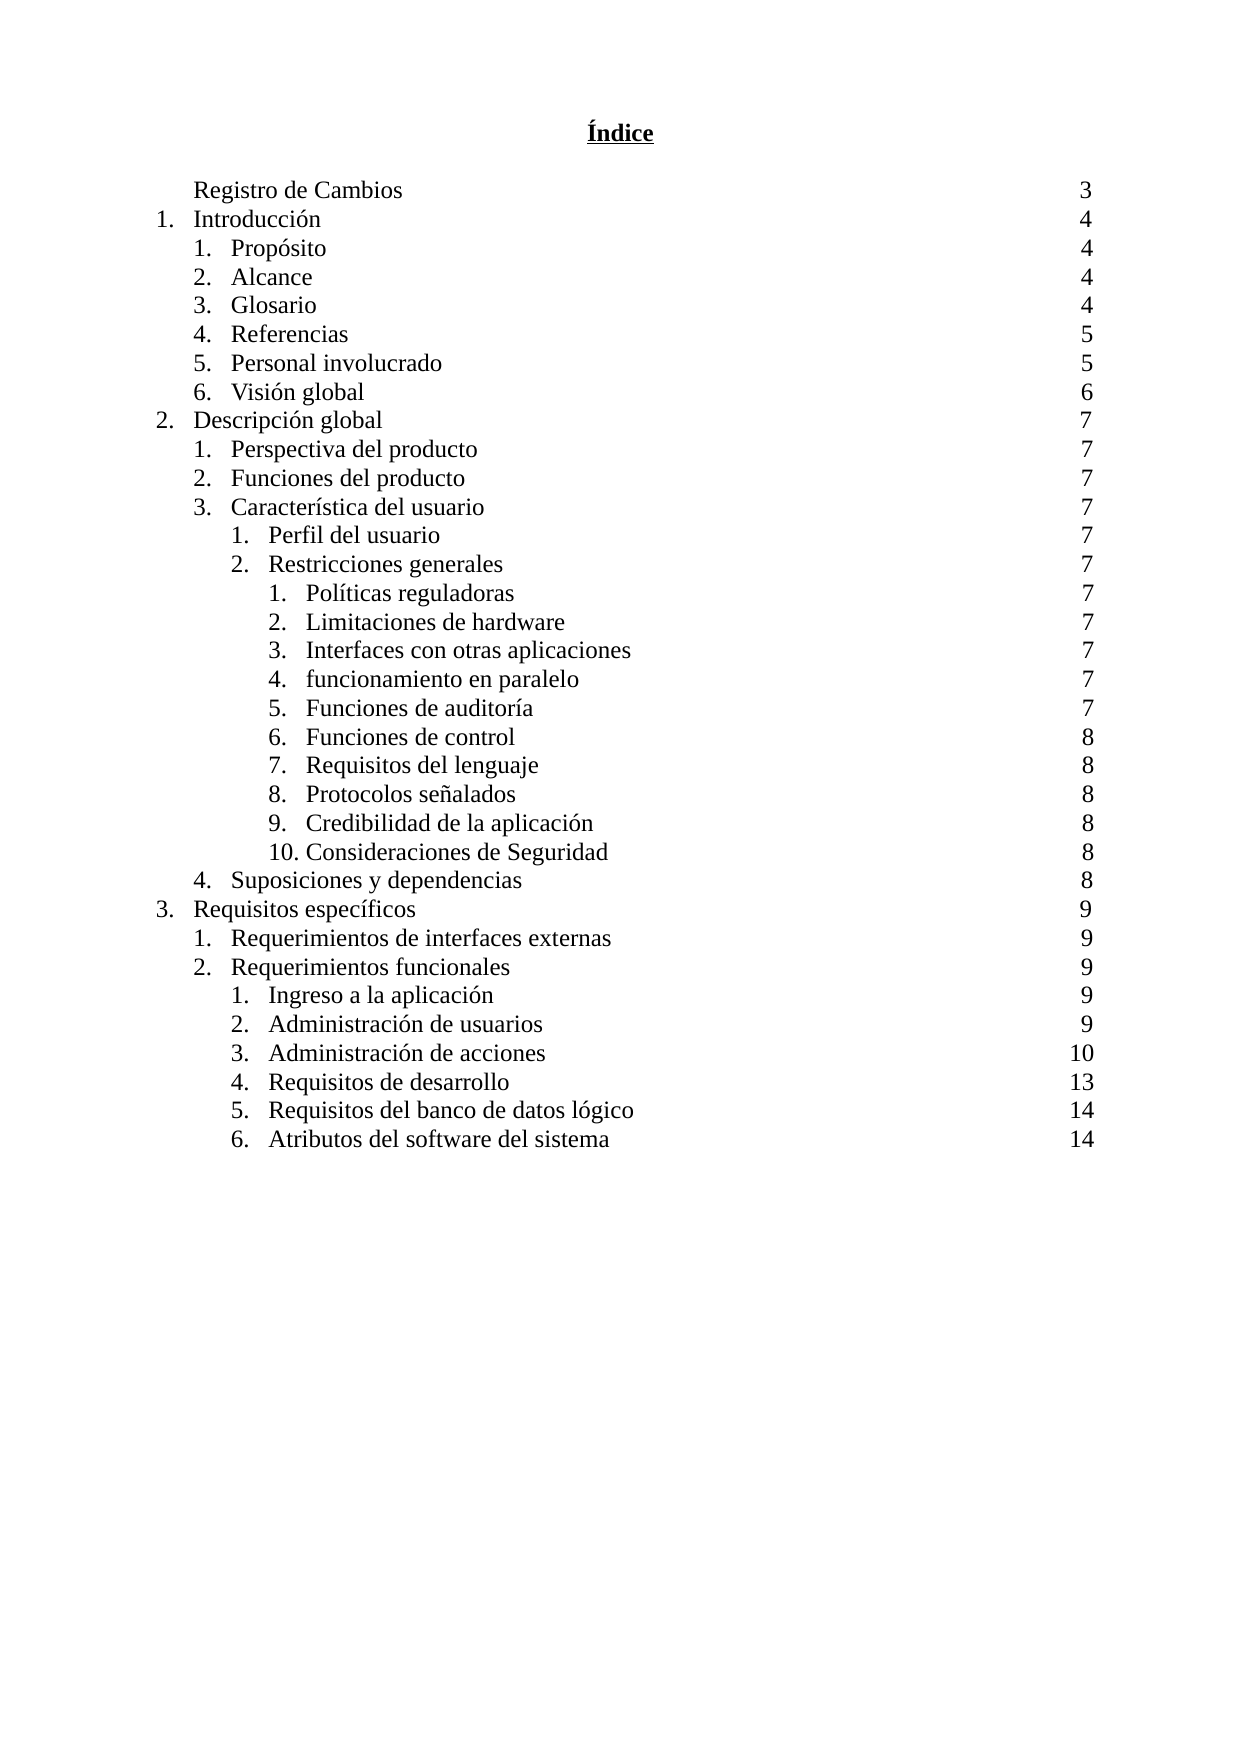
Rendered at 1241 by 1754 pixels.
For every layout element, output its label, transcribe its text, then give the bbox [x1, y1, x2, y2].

list Introducción 4 [156, 204, 1122, 233]
list Requerimientos funcionales 9 [193, 952, 1122, 981]
list Interfaces con otras aplicaciones 7 [268, 636, 1122, 664]
list Propósito 4 [193, 233, 1122, 262]
list Funciones de auditoría 7 [268, 693, 1122, 722]
list Registro de Cambios 3 [156, 176, 1122, 204]
list Personal involucrado 5 [193, 348, 1122, 377]
list Requerimientos de interfaces externas 9 [193, 923, 1122, 952]
list Funciones de control 8 [268, 722, 1122, 751]
list Administración de usuarios 9 [231, 1009, 1122, 1038]
list Visión global 6 [193, 377, 1122, 406]
list Alcance 4 [193, 262, 1122, 291]
list Políticas reguladoras 7 [268, 578, 1122, 607]
list Requisitos específicos 9 [156, 894, 1122, 923]
list Requisitos de desarrollo 13 [231, 1067, 1122, 1096]
list Atributos del software del sistema 14 [231, 1124, 1122, 1153]
list Credibilidad de la aplicación 8 [268, 808, 1122, 837]
list Perspectiva del producto 7 [193, 434, 1122, 463]
list Glosario 4 [193, 291, 1122, 319]
list Característica del usuario 7 [193, 492, 1122, 521]
list Suposiciones y dependencias 8 [193, 866, 1122, 894]
text Índice [118, 118, 1122, 147]
list Consideraciones de Seguridad 8 [268, 837, 1122, 866]
list Descripción global 7 [156, 406, 1122, 434]
list Restricciones generales 7 [231, 549, 1122, 578]
list Protocolos señalados 8 [268, 779, 1122, 808]
list Funciones del producto 7 [193, 463, 1122, 492]
list Ingreso a la aplicación 9 [231, 981, 1122, 1009]
list Limitaciones de hardware 7 [268, 607, 1122, 636]
list Requisitos del banco de datos lógico 14 [231, 1096, 1122, 1124]
list Perfil del usuario 7 [231, 521, 1122, 549]
list Referencias 5 [193, 319, 1122, 348]
list Requisitos del lenguaje 8 [268, 751, 1122, 779]
list Administración de acciones 10 [231, 1038, 1122, 1067]
list funcionamiento en paralelo 7 [268, 664, 1122, 693]
